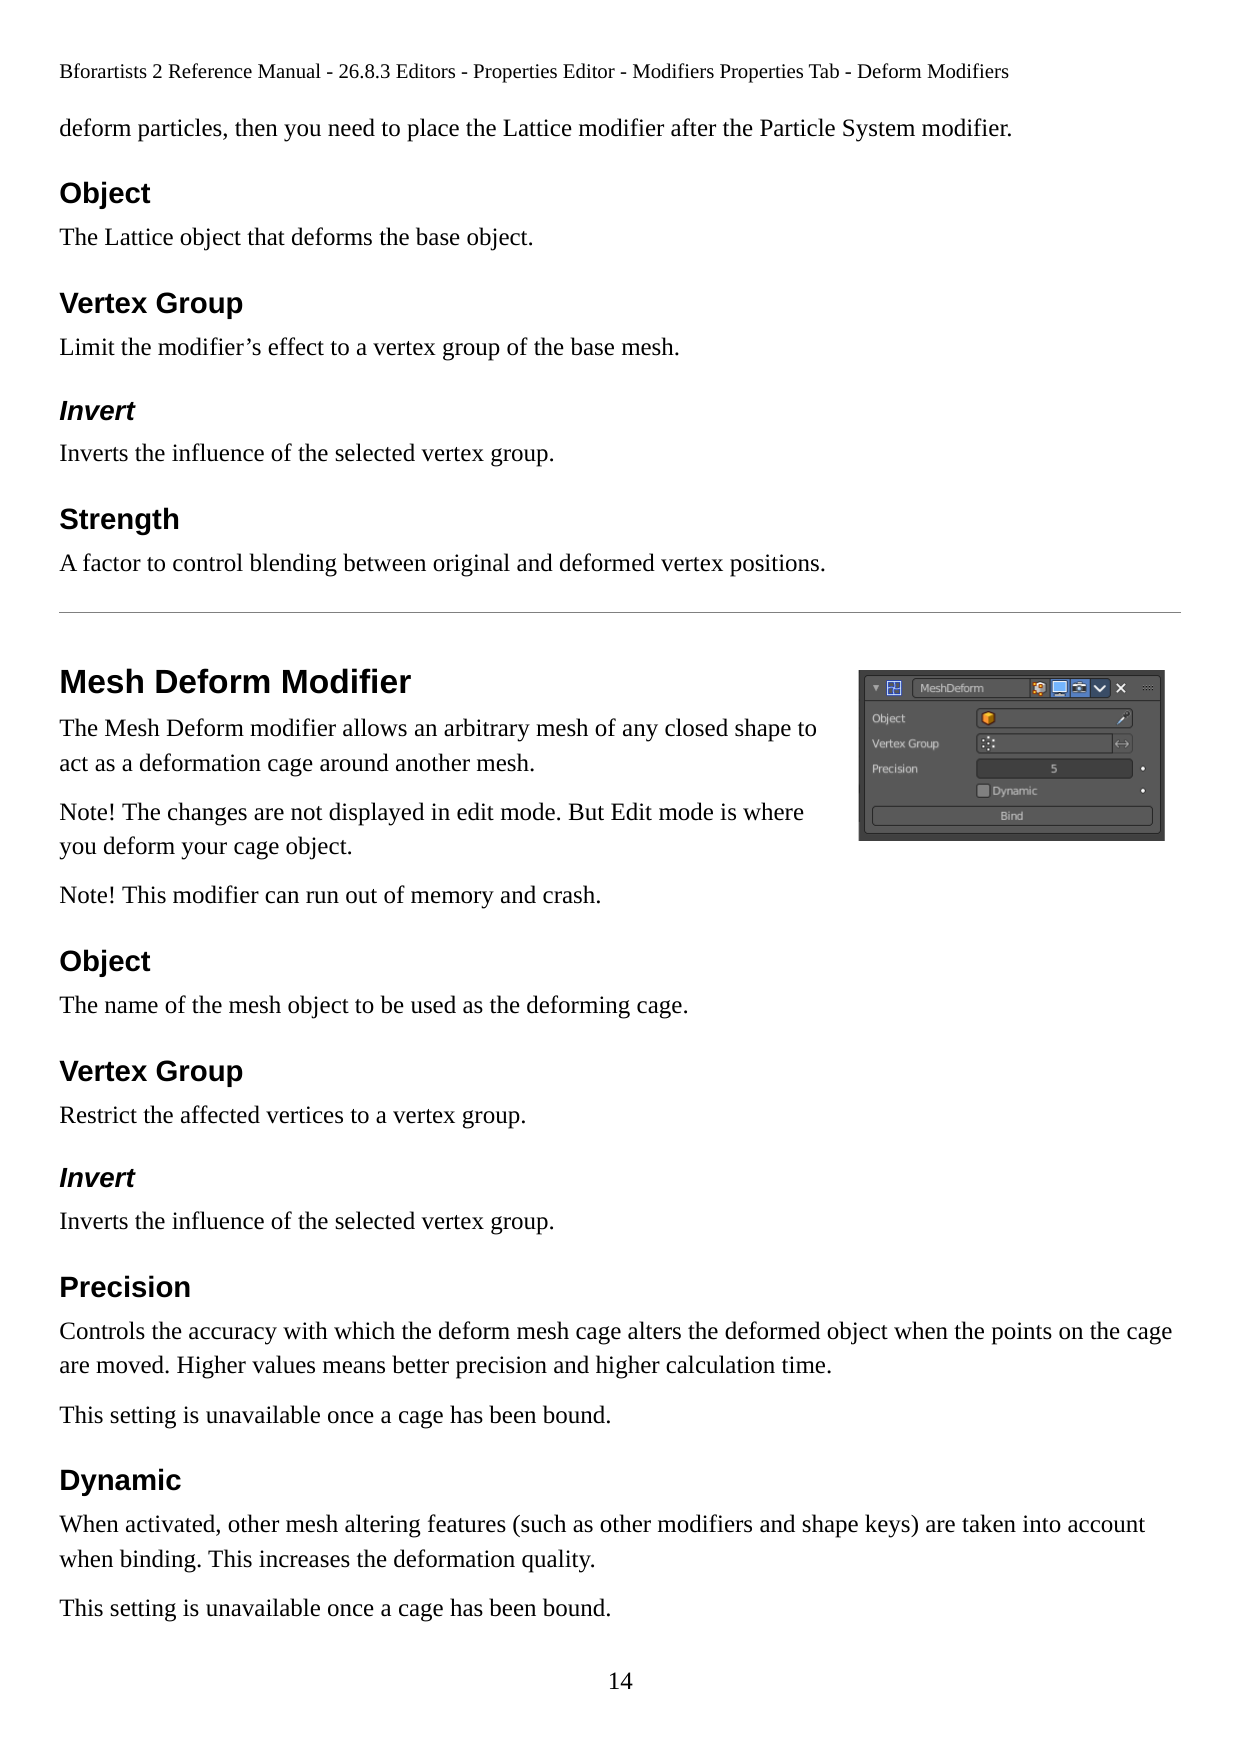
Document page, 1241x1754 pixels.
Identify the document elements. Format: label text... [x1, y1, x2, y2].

picture [858, 670, 1165, 841]
text Inverts the influence of the selected vertex group. [59, 1206, 1181, 1235]
subtitle Strength [59, 502, 1181, 536]
text A factor to control blending between original and deformed vertex positions. [59, 548, 1181, 577]
subtitle Invert [59, 1162, 1181, 1194]
subtitle Vertex Group [59, 1054, 1181, 1088]
text Note! The changes are not displayed in edit mode. But Edit mode is where you deform your cage object. [59, 797, 1181, 860]
subtitle Precision [59, 1270, 1181, 1304]
text This setting is unavailable once a cage has been bound. [59, 1400, 1181, 1428]
subtitle Dynamic [59, 1463, 1181, 1497]
text Inverts the influence of the selected vertex group. [59, 438, 1181, 467]
text Controls the accuracy with which the deform mesh cage alters the deformed object when the points on the cage are moved. Higher values means better precision and higher calculation time. [59, 1316, 1181, 1379]
text The name of the mesh object to be used as the deforming cage. [59, 990, 1181, 1019]
text The Mesh Deform modifier allows an arbitrary mesh of any closed shape to act as a deformation cage around another mesh. [59, 713, 858, 777]
text Restrict the affected vertices to a vertex group. [59, 1100, 1181, 1129]
text When activated, other mesh altering features (such as other modifiers and shape keys) are taken into account when binding. This increases the deformation quality. [59, 1509, 1181, 1573]
subtitle Vertex Group [59, 286, 1181, 320]
text This setting is unavailable once a cage has been bound. [59, 1593, 1181, 1622]
text Note! This modifier can run out of memory and crash. [59, 881, 1181, 909]
subtitle Invert [59, 394, 1181, 426]
subtitle Mesh Deform Modifier [59, 662, 1181, 701]
subtitle Object [59, 176, 1181, 210]
text The Lattice object that deforms the base object. [59, 222, 1181, 251]
text Limit the modifier’s effect to a vertex group of the base mesh. [59, 332, 1181, 361]
text deform particles, then you need to place the Lattice modifier after the Particle System modifier. [59, 113, 1181, 141]
subtitle Object [59, 944, 1181, 978]
